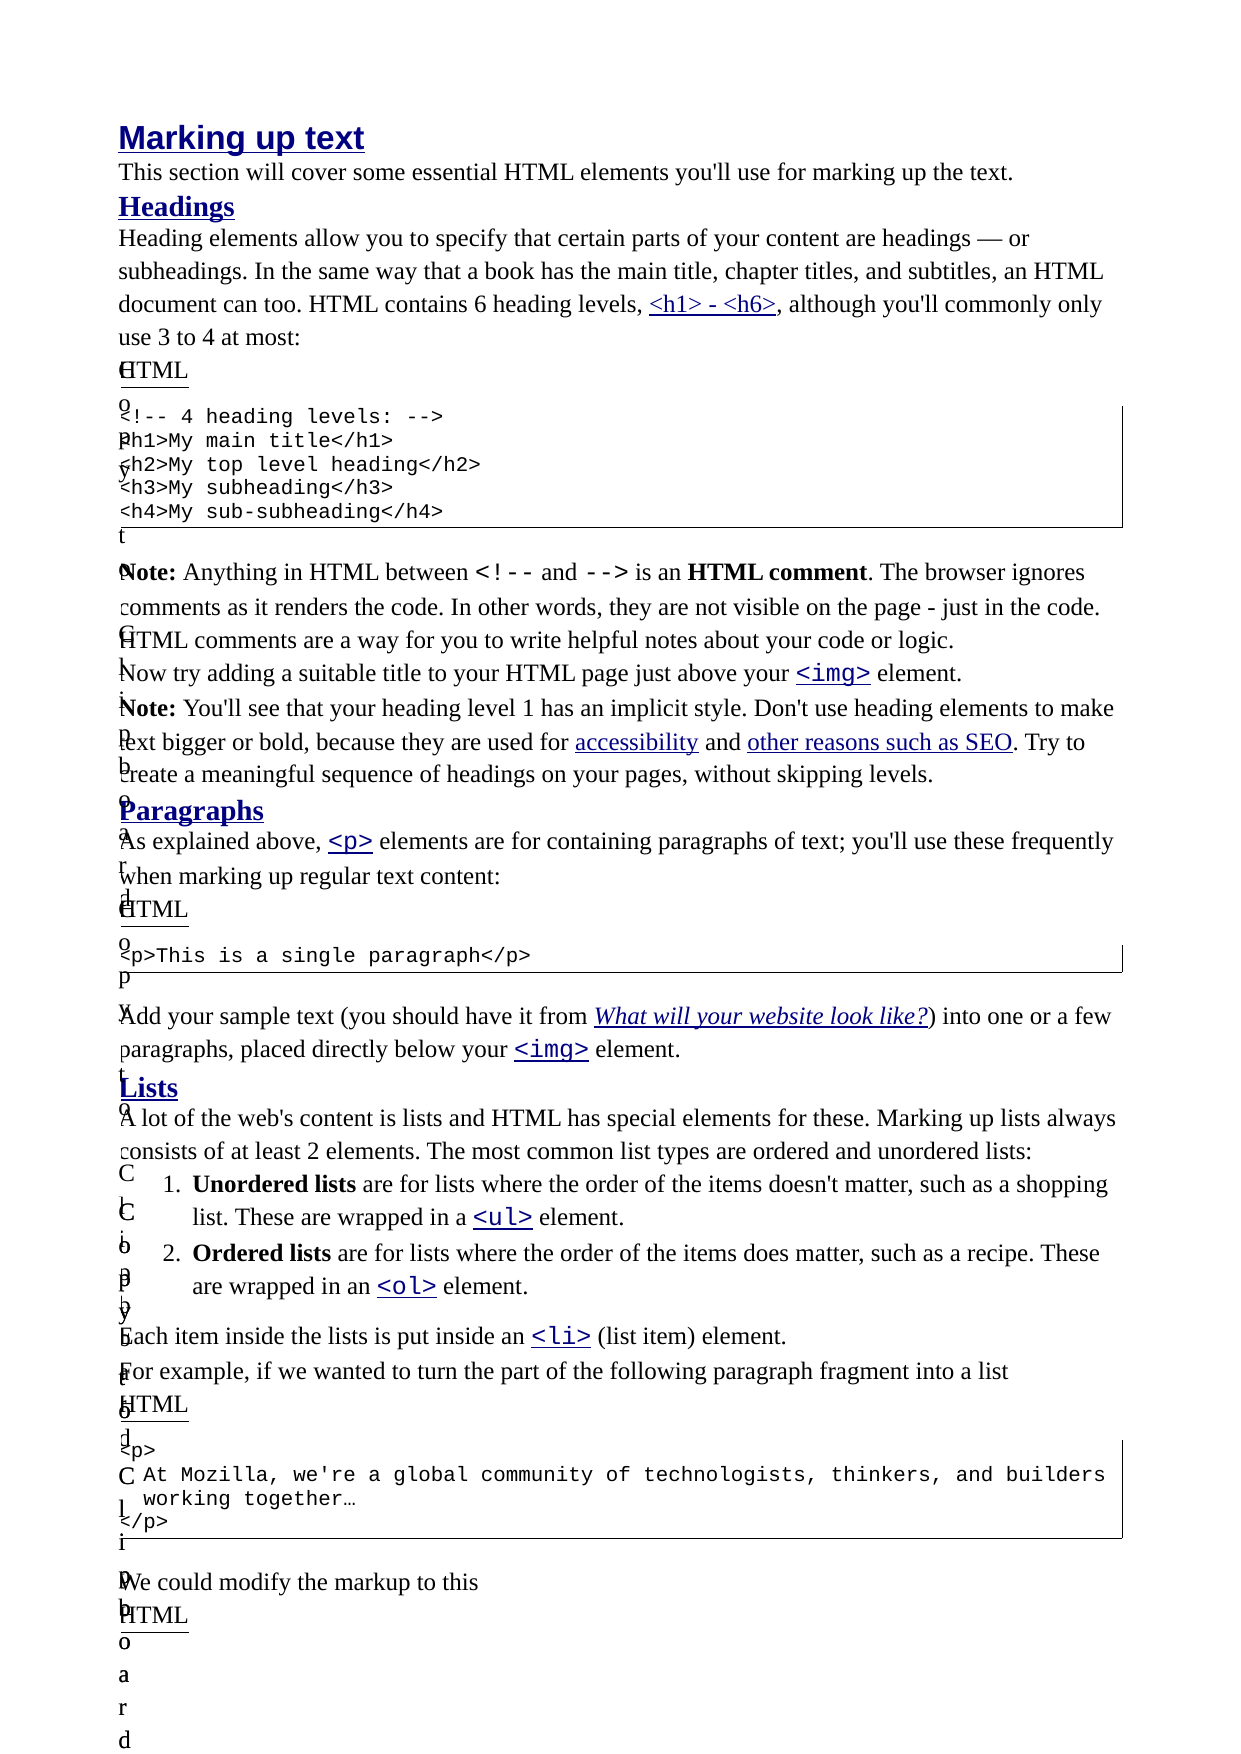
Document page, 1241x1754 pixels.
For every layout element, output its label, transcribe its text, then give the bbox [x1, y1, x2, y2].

text HTML [121, 894, 1122, 926]
text <h4>My sub-subheading</h4> [121, 501, 1122, 527]
subtitle Paragraphs [121, 793, 1122, 826]
text Note: Anything in HTML between <!-- and --> is an HTML comment. The browser ignores comments as it renders the code. In other words, they are not visible on the page - just in the code. HTML comments are a way for you to write helpful notes about your code or logic. [121, 557, 1122, 654]
subtitle Headings [118, 189, 1122, 223]
text <p>This is a single paragraph</p> [121, 945, 1122, 972]
text Each item inside the lists is put inside an <li> (list item) element. [121, 1321, 1122, 1352]
text <h1>My main title</h1> [121, 430, 1122, 453]
text This section will cover some essential HTML elements you'll use for marking up the text. [118, 157, 1122, 185]
text As explained above, <p> elements are for containing paragraphs of text; you'll use these frequently when marking up regular text content: [121, 826, 1122, 890]
text <h2>My top level heading</h2> [121, 453, 1122, 477]
text HTML [121, 1601, 1122, 1632]
text HTML [121, 355, 1122, 387]
text We could modify the markup to this [121, 1567, 1122, 1596]
text Note: You'll see that your heading level 1 has an implicit style. Don't use heading elements to make text bigger or bold, because they are used for accessibility and other reasons such as SEO. Try to create a meaningful sequence of headings on your pages, without skipping levels. [121, 693, 1122, 788]
text <p> [121, 1440, 1122, 1464]
text At Mozilla, we're a global community of technologists, thinkers, and builders [121, 1464, 1122, 1488]
text A lot of the web's content is lists and HTML has special elements for these. Marking up lists always consists of at least 2 elements. The most common list types are ordered and unordered lists: [121, 1103, 1122, 1165]
text working together… [121, 1488, 1122, 1511]
text Heading elements allow you to specify that certain parts of your content are headings — or subheadings. In the same way that a book has the main title, chapter titles, and subtitles, an HTML document can too. HTML contains 6 heading levels, <h1> - <h6>, although you'll commonly only use 3 to 4 at most: [118, 223, 1122, 351]
subtitle Lists [121, 1070, 1122, 1103]
text Add your sample text (you should have it from What will your website look like?) into one or a few paragraphs, placed directly below your <img> element. [121, 1001, 1122, 1065]
text <!-- 4 heading levels: --> [121, 406, 1122, 430]
subtitle Marking up text [118, 118, 1122, 157]
text For example, if we wanted to turn the part of the following paragraph fragment into a list [121, 1356, 1122, 1385]
text <h3>My subheading</h3> [121, 477, 1122, 501]
text Now try adding a suitable title to your HTML page just above your <img> element. [121, 658, 1122, 689]
list Ordered lists are for lists where the order of the items does matter, such as a recipe. These are wrapped in an <ol> element. [162, 1238, 1122, 1302]
list Unordered lists are for lists where the order of the items doesn't matter, such as a shopping list. These are wrapped in a <ul> element. [162, 1169, 1122, 1233]
text HTML [121, 1389, 1122, 1421]
text </p> [121, 1511, 1122, 1538]
